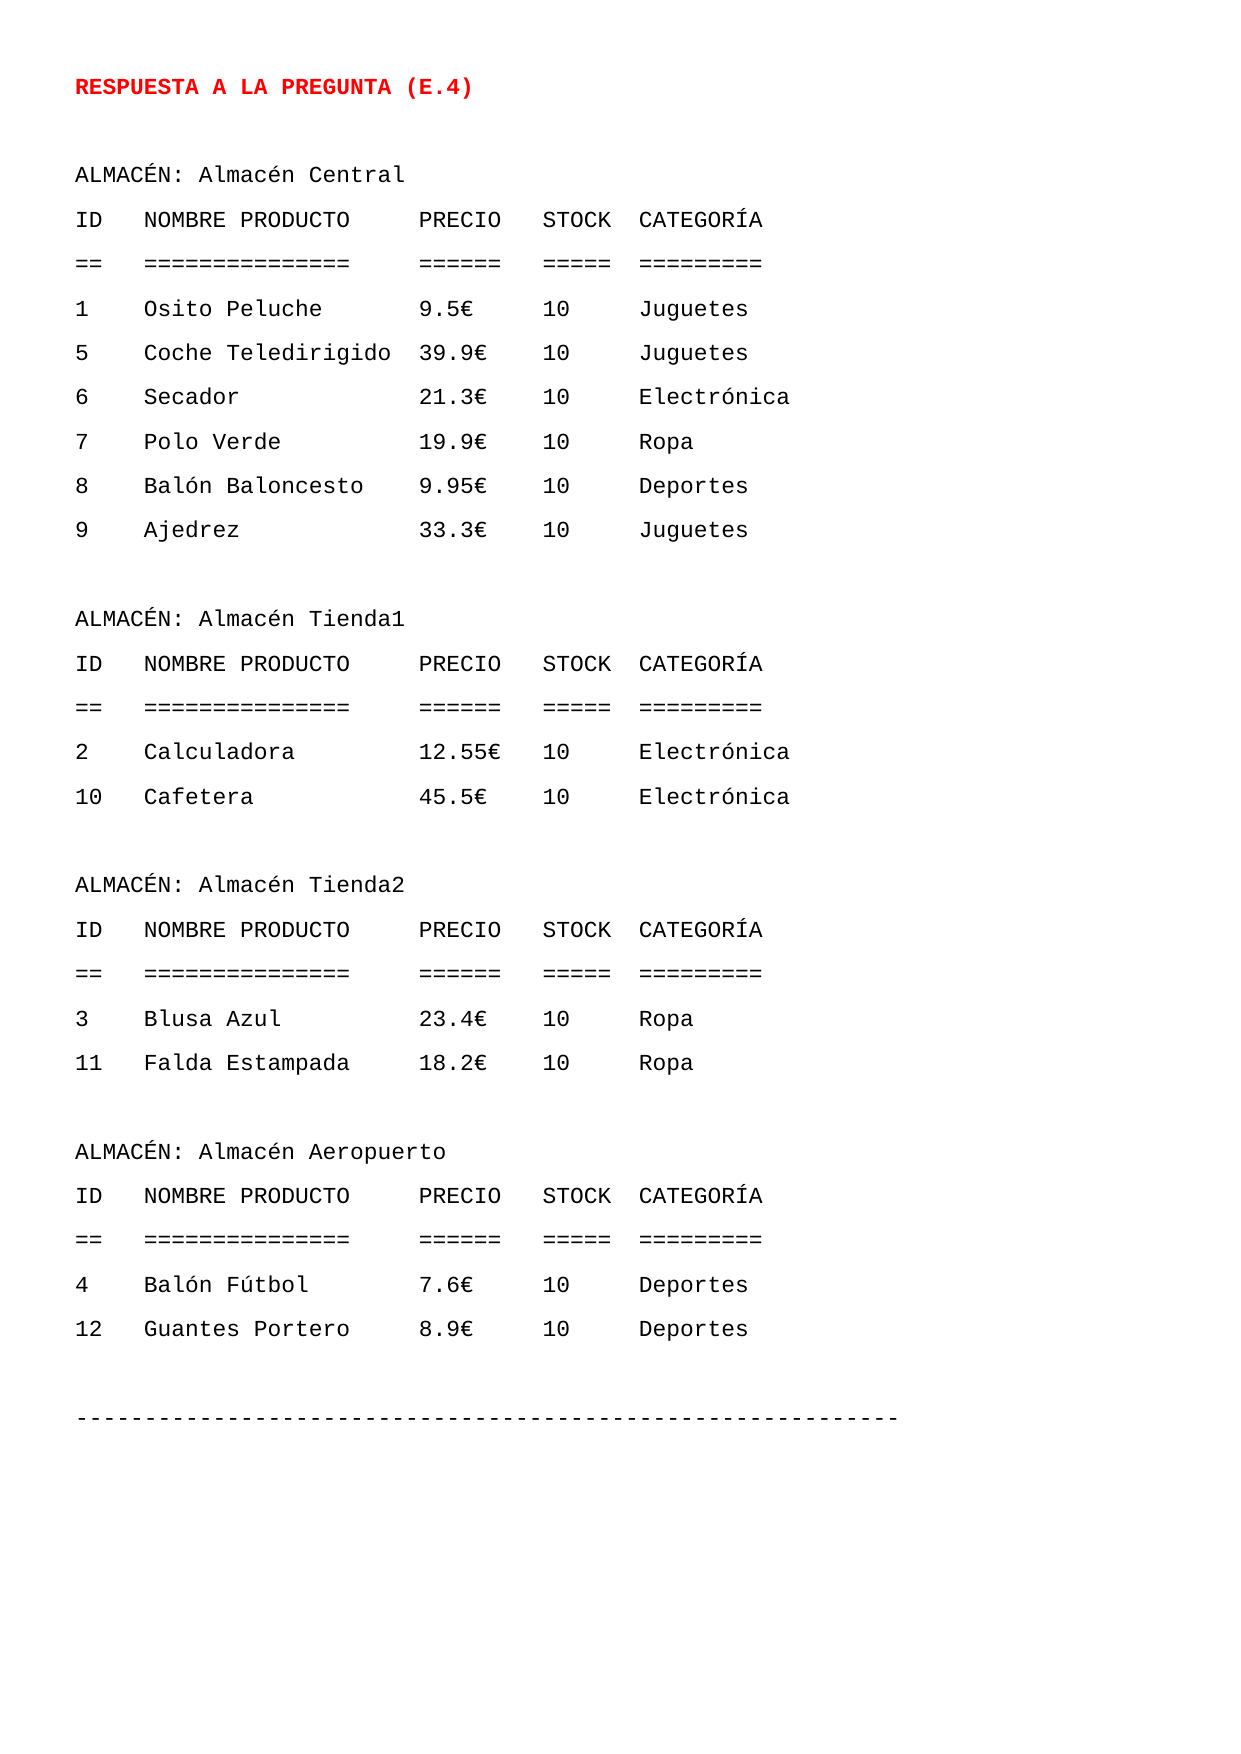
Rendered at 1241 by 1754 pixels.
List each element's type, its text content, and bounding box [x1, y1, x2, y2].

text == =============== ====== ===== ========= [75, 252, 1165, 278]
text 7 Polo Verde 19.9€ 10 Ropa [75, 430, 1165, 456]
text 3 Blusa Azul 23.4€ 10 Ropa [75, 1007, 1165, 1033]
text 5 Coche Teledirigido 39.9€ 10 Juguetes [75, 341, 1165, 367]
text ALMACÉN: Almacén Tienda1 [75, 607, 1165, 633]
text 6 Secador 21.3€ 10 Electrónica [75, 386, 1165, 412]
text 2 Calculadora 12.55€ 10 Electrónica [75, 741, 1165, 767]
text 8 Balón Baloncesto 9.95€ 10 Deportes [75, 474, 1165, 500]
text ID NOMBRE PRODUCTO PRECIO STOCK CATEGORÍA [75, 208, 1165, 234]
text 1 Osito Peluche 9.5€ 10 Juguetes [75, 297, 1165, 323]
text ------------------------------------------------------------ [75, 1406, 1165, 1432]
text == =============== ====== ===== ========= [75, 1229, 1165, 1255]
text ID NOMBRE PRODUCTO PRECIO STOCK CATEGORÍA [75, 1184, 1165, 1210]
text ID NOMBRE PRODUCTO PRECIO STOCK CATEGORÍA [75, 652, 1165, 678]
text RESPUESTA A LA PREGUNTA (E.4) [75, 75, 1165, 101]
text == =============== ====== ===== ========= [75, 962, 1165, 988]
text 10 Cafetera 45.5€ 10 Electrónica [75, 785, 1165, 811]
text ALMACÉN: Almacén Aeropuerto [75, 1140, 1165, 1166]
text 12 Guantes Portero 8.9€ 10 Deportes [75, 1317, 1165, 1343]
text 4 Balón Fútbol 7.6€ 10 Deportes [75, 1273, 1165, 1299]
text 11 Falda Estampada 18.2€ 10 Ropa [75, 1051, 1165, 1077]
text ID NOMBRE PRODUCTO PRECIO STOCK CATEGORÍA [75, 918, 1165, 944]
text 9 Ajedrez 33.3€ 10 Juguetes [75, 519, 1165, 545]
text ALMACÉN: Almacén Central [75, 164, 1165, 190]
text == =============== ====== ===== ========= [75, 696, 1165, 722]
text ALMACÉN: Almacén Tienda2 [75, 874, 1165, 900]
